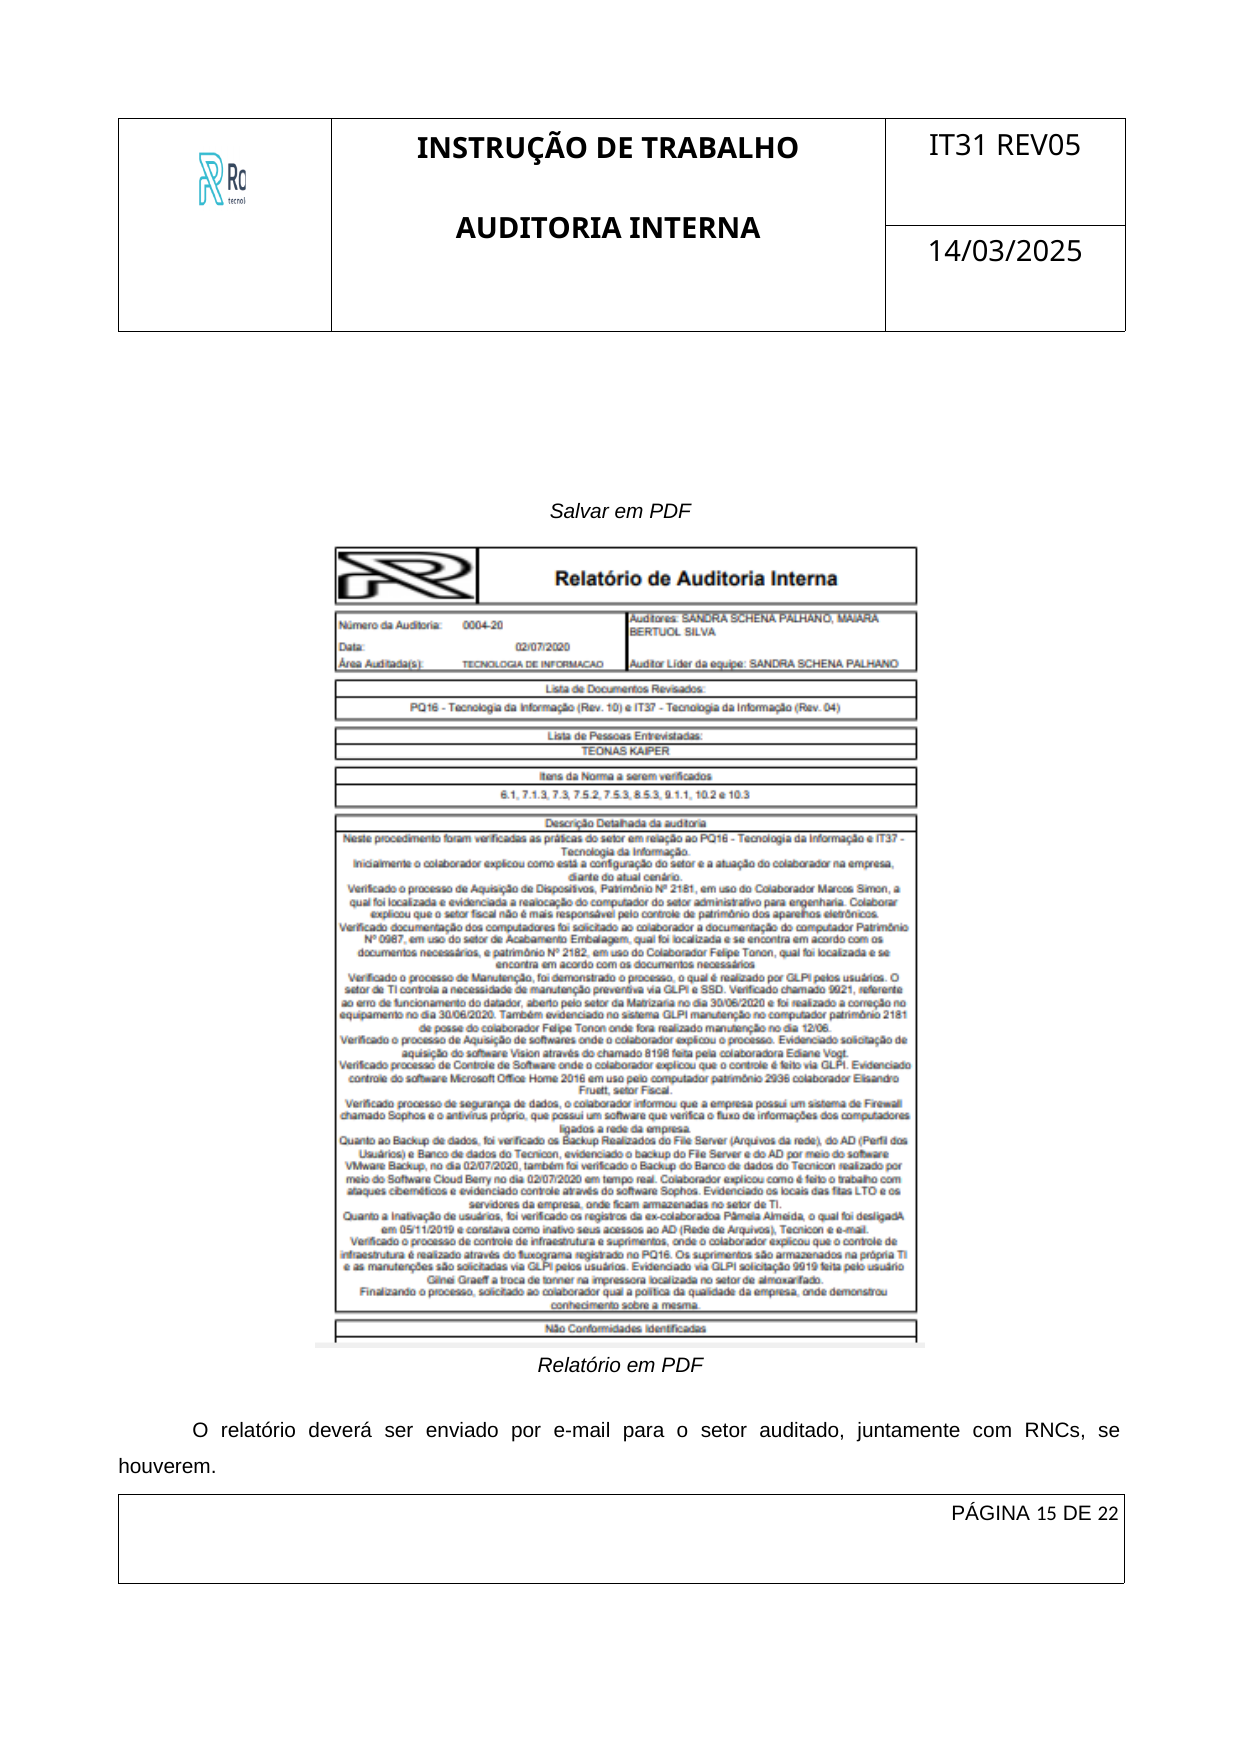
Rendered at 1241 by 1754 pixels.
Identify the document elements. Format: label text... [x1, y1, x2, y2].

text O relatório deverá ser enviado por e-mail para o setor auditado, juntamente com RNCs, se houverem. [118, 1417, 1122, 1477]
text Relatório em PDF [118, 1353, 1122, 1377]
text Salvar em PDF [118, 498, 1122, 522]
picture [197, 146, 246, 211]
picture [315, 527, 925, 1348]
